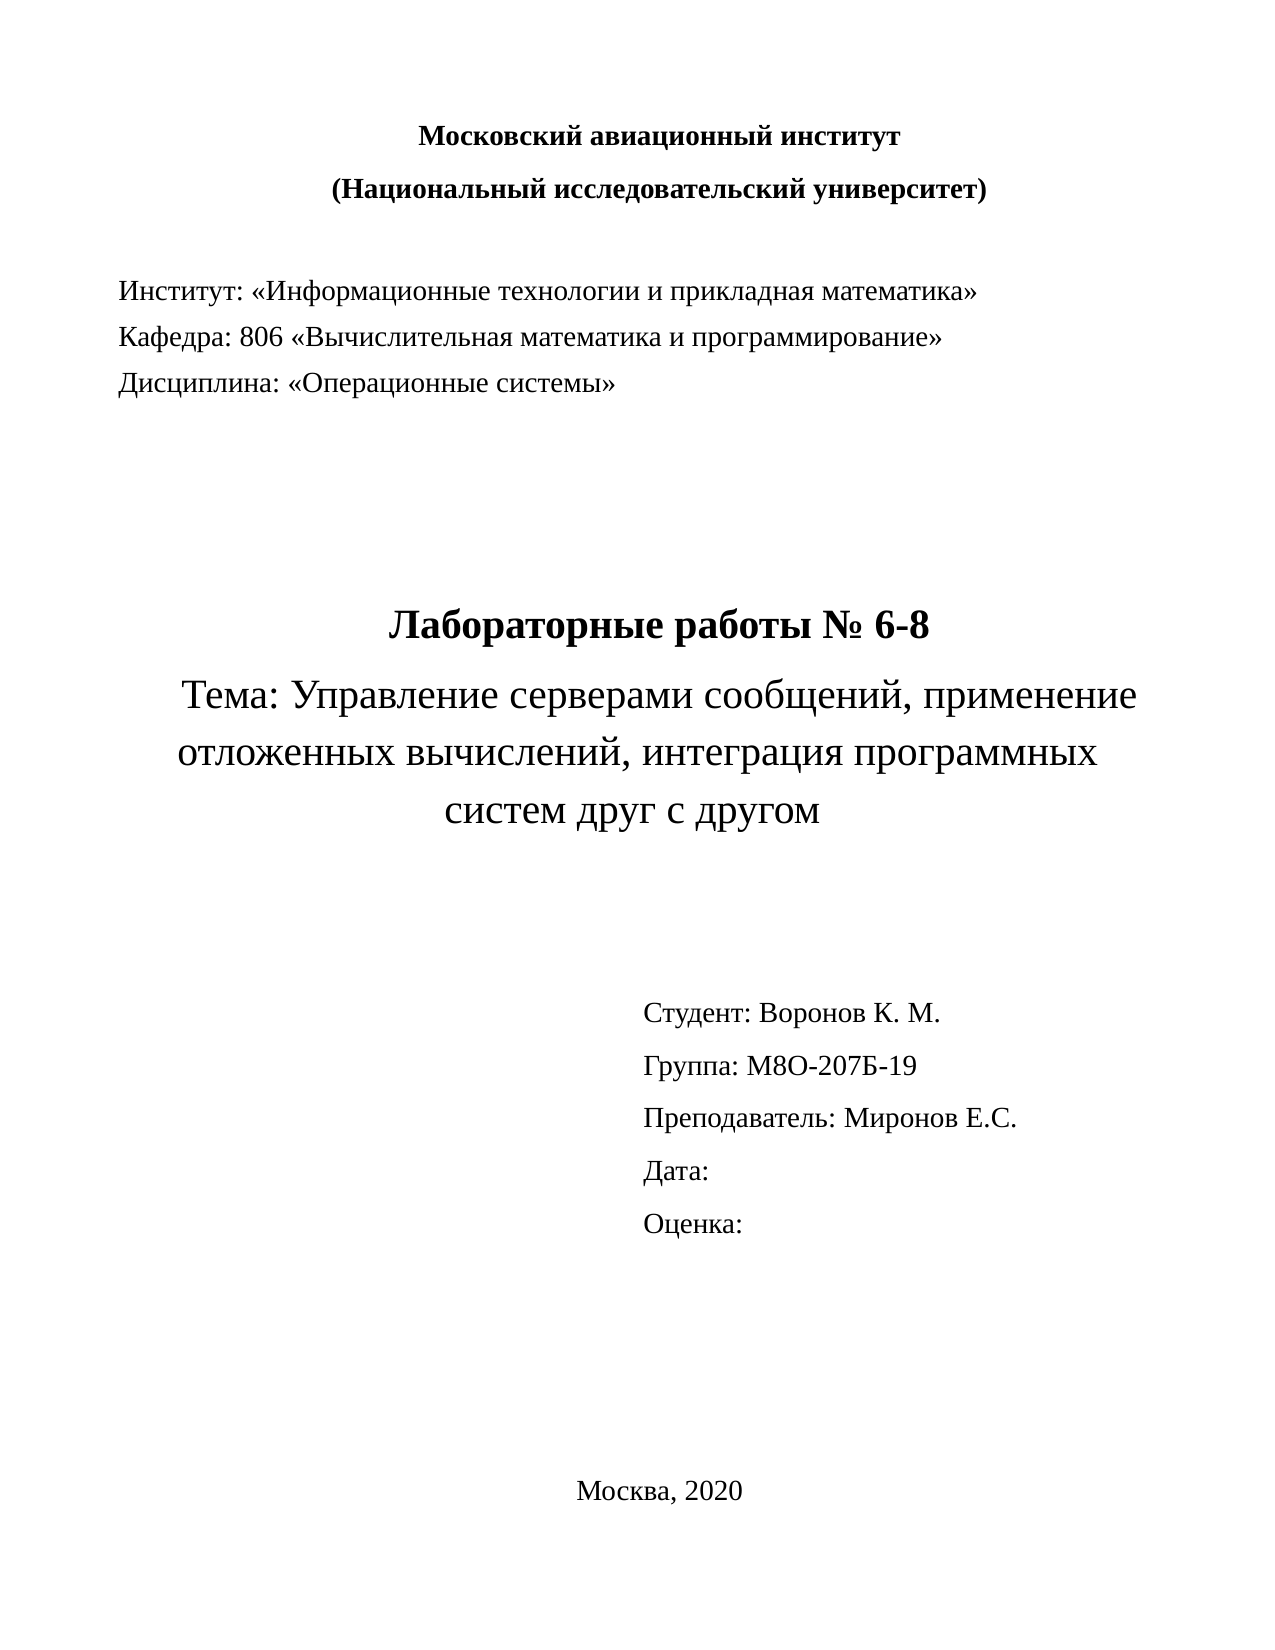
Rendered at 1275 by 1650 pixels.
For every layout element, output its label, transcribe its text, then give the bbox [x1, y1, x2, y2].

text Москва, 2020 [118, 1473, 1157, 1506]
text Лабораторные работы № 6-8 [118, 599, 1157, 647]
text Группа: М8О-207Б-19 [635, 1048, 1157, 1081]
text Преподаватель: Миронов Е.С. [635, 1101, 1157, 1134]
text Дисциплина: «Операционные системы» [118, 365, 1157, 399]
text (Национальный исследовательский университет) [118, 171, 1157, 204]
text Тема: Управление серверами сообщений, применение отложенных вычислений, интеграция программных систем друг с другом [118, 669, 1157, 832]
text Студент: Воронов К. М. [635, 995, 1157, 1029]
text Оценка: [635, 1206, 1157, 1239]
text Дата: [635, 1153, 1157, 1187]
text Московский авиационный институт [118, 118, 1157, 152]
text Кафедра: 806 «Вычислительная математика и программирование» [118, 319, 1157, 352]
text Институт: «Информационные технологии и прикладная математика» [118, 273, 1157, 306]
